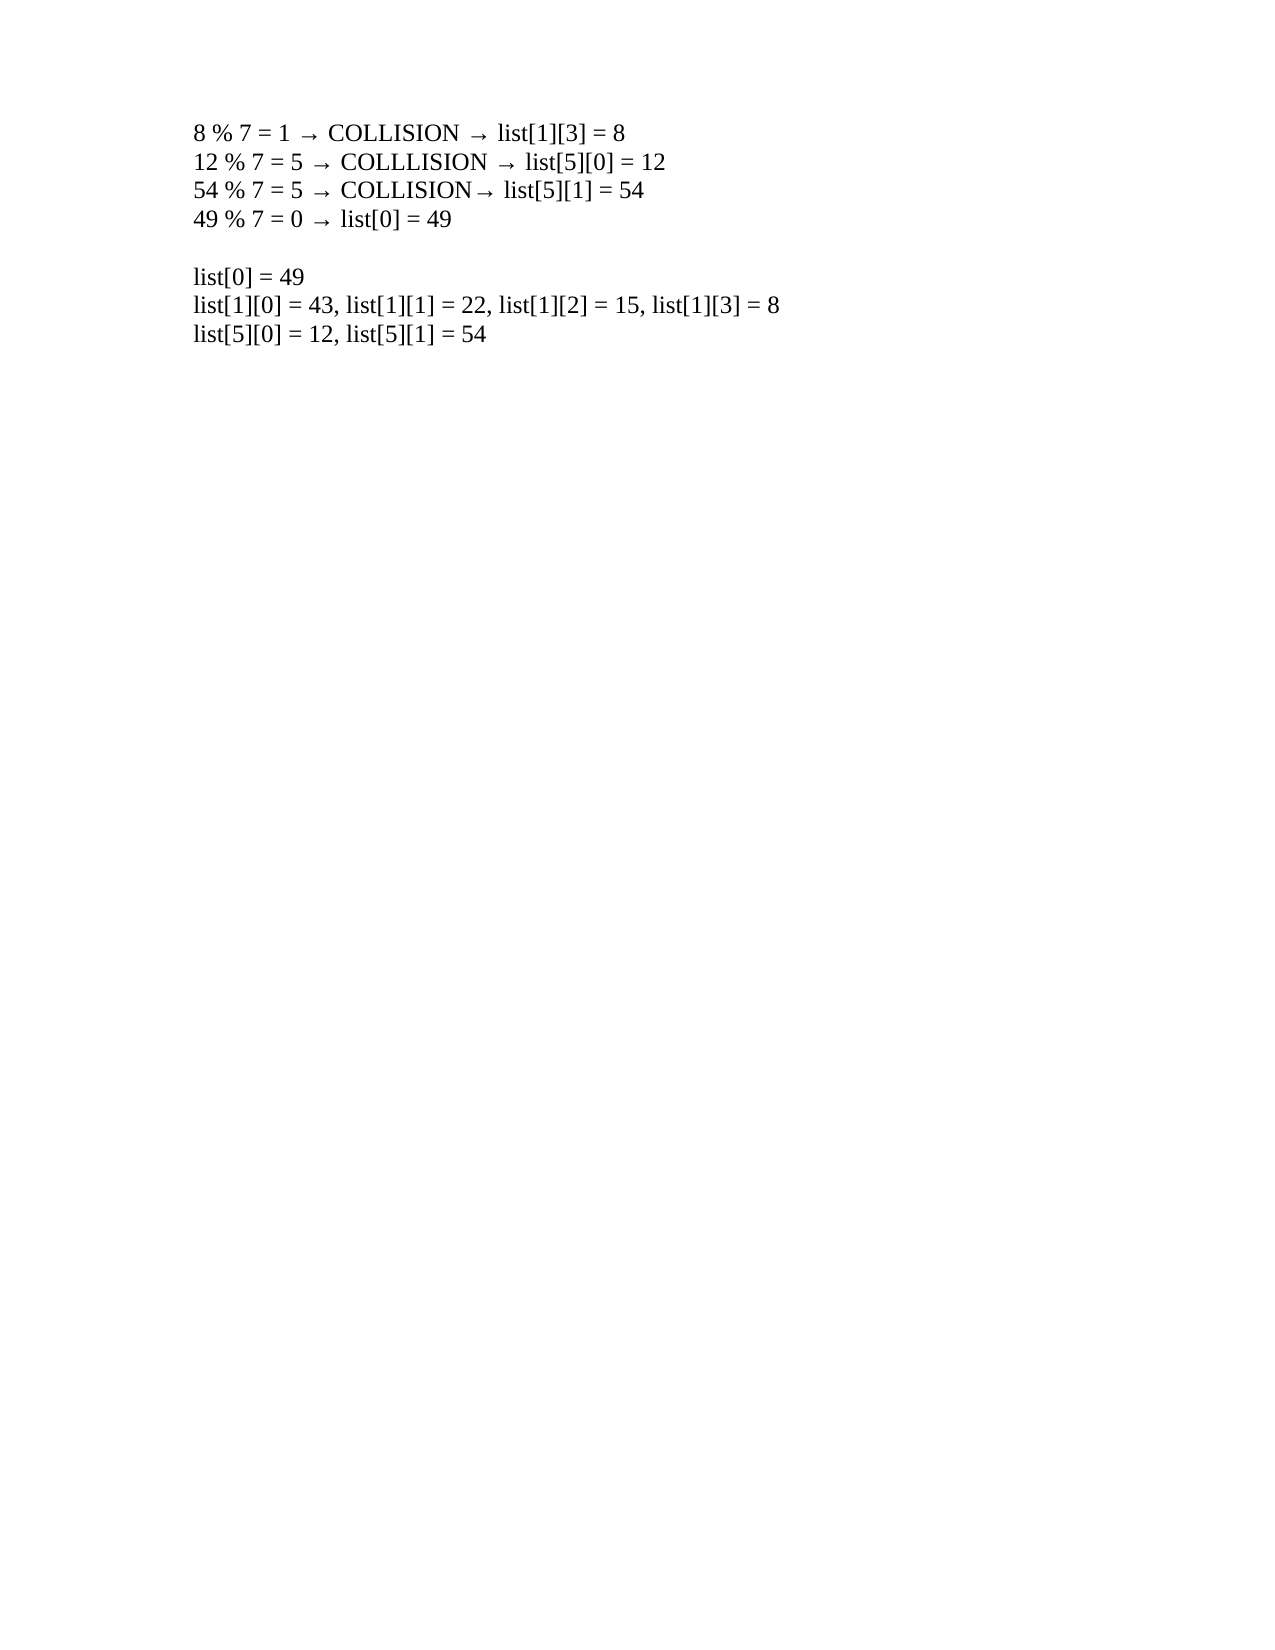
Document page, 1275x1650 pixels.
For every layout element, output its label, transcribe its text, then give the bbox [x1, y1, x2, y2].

list list[5][0] = 12, list[5][1] = 54 [156, 319, 1157, 348]
list 49 % 7 = 0 → list[0] = 49 [156, 204, 1157, 233]
list 54 % 7 = 5 → COLLISION→ list[5][1] = 54 [156, 176, 1157, 204]
list 8 % 7 = 1 → COLLISION → list[1][3] = 8 [156, 118, 1157, 147]
list list[1][0] = 43, list[1][1] = 22, list[1][2] = 15, list[1][3] = 8 [156, 291, 1157, 319]
list 12 % 7 = 5 → COLLLISION → list[5][0] = 12 [156, 147, 1157, 176]
list list[0] = 49 [156, 262, 1157, 291]
